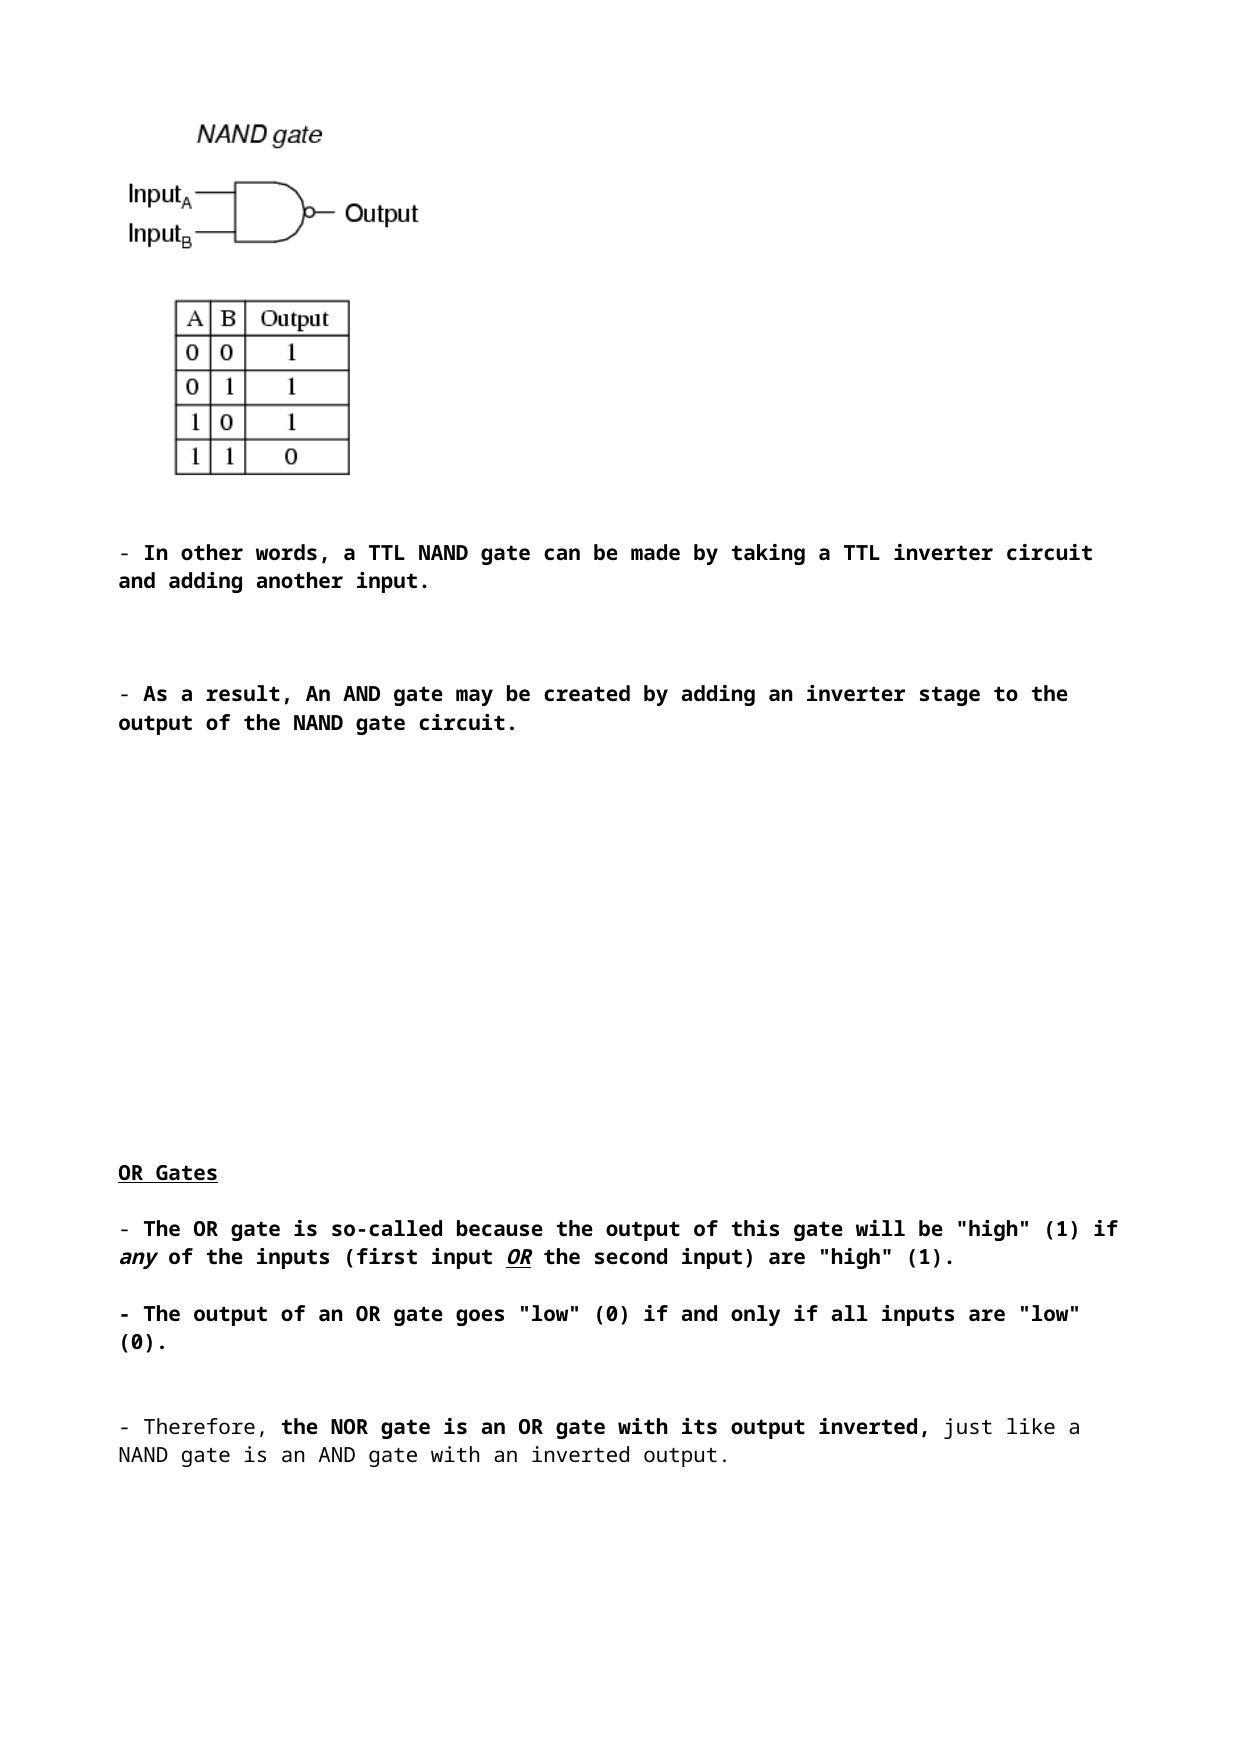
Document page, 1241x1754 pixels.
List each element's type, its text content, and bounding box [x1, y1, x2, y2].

text - The output of an OR gate goes "low" (0) if and only if all inputs are "low" (0). [118, 1299, 1122, 1356]
text - In other words, a TTL NAND gate can be made by taking a TTL inverter circuit and adding another input. [118, 538, 1122, 595]
text - As a result, An AND gate may be created by adding an inverter stage to the output of the NAND gate circuit. [118, 679, 1122, 736]
text - The OR gate is so-called because the output of this gate will be "high" (1) if any of the inputs (first input OR the second input) are "high" (1). [118, 1214, 1122, 1271]
text OR Gates [118, 1158, 1122, 1186]
text - Therefore, the NOR gate is an OR gate with its output inverted, just like a NAND gate is an AND gate with an inverted output. [118, 1412, 1122, 1469]
